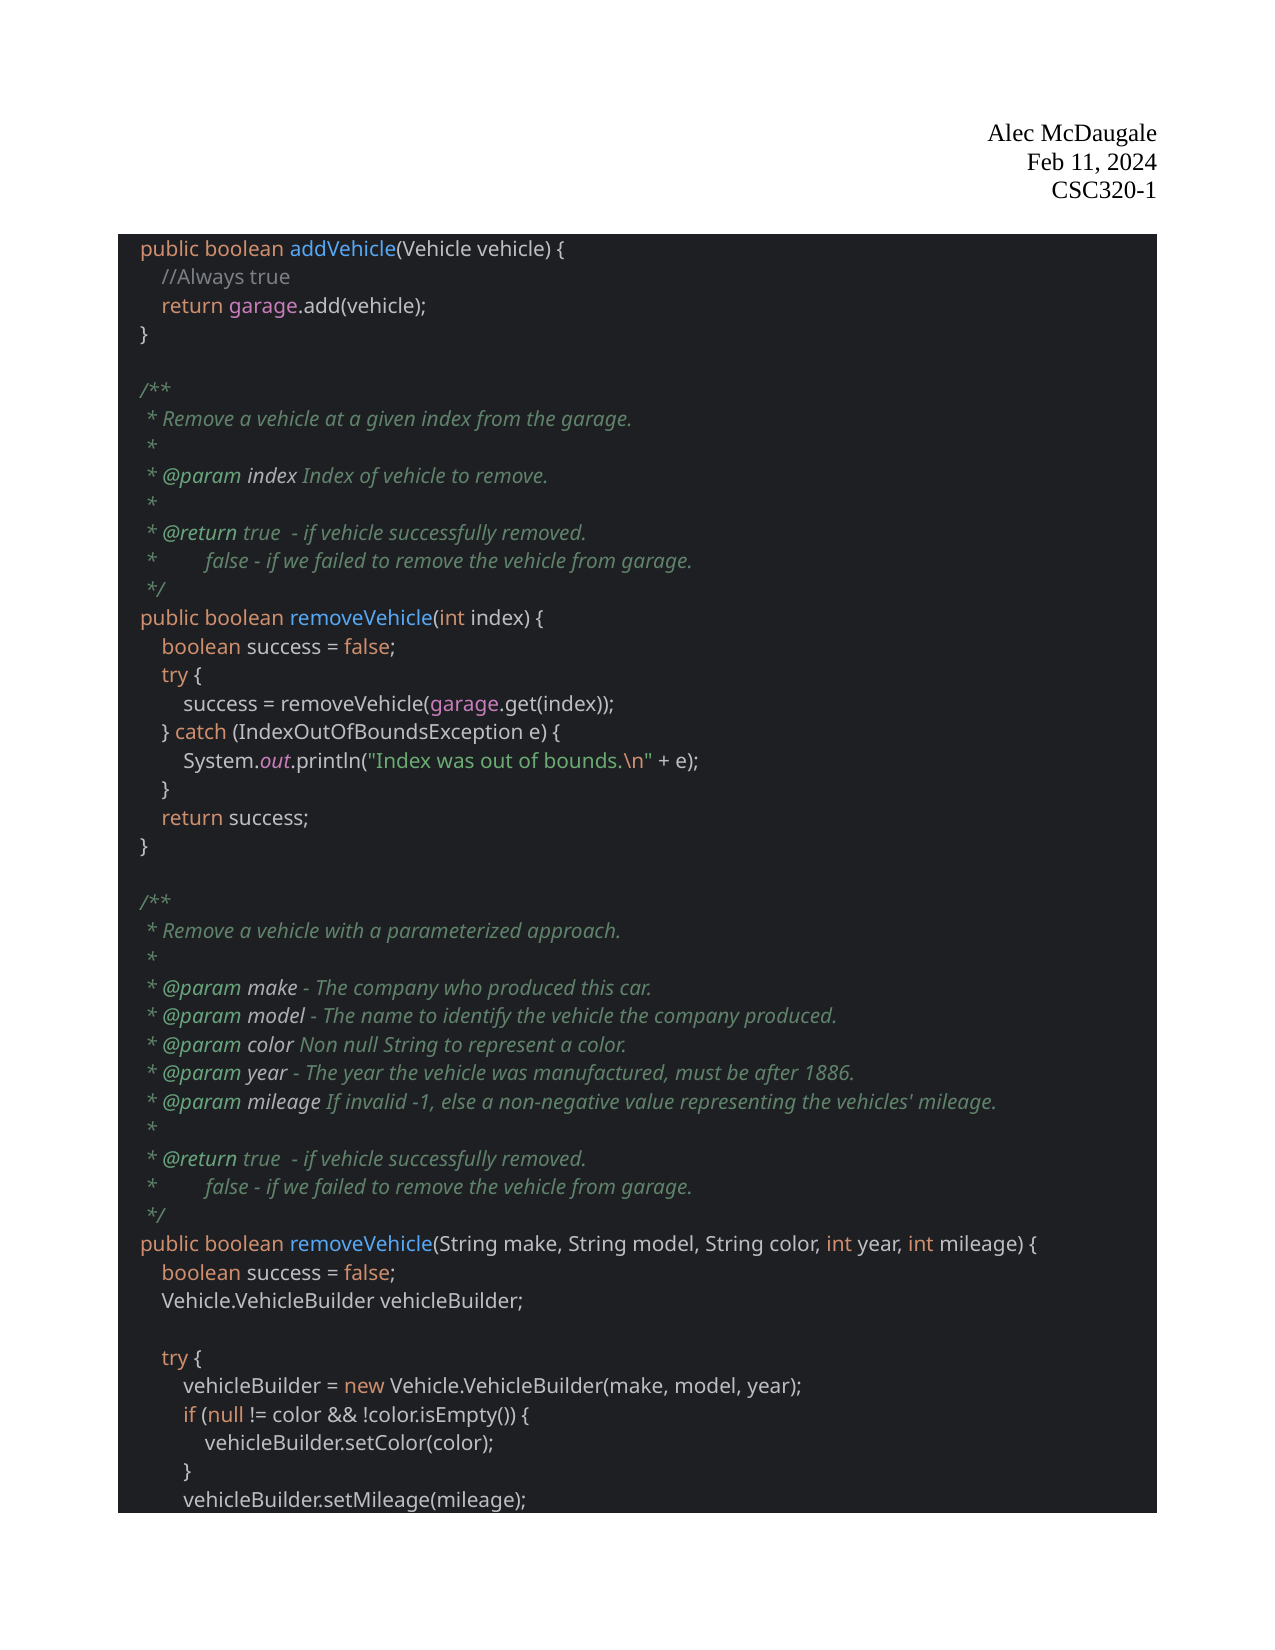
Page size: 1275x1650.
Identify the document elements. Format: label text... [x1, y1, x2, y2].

text public boolean addVehicle(Vehicle vehicle) { //Always true return garage.add(vehicle); } /** * Remove a vehicle at a given index from the garage. * * @param index Index of vehicle to remove. * * @return true - if vehicle successfully removed. * false - if we failed to remove the vehicle from garage. */ public boolean removeVehicle(int index) { boolean success = false; try { success = removeVehicle(garage.get(index)); } catch (IndexOutOfBoundsException e) { System.out.println("Index was out of bounds.\n" + e); } return success; } /** * Remove a vehicle with a parameterized approach. * * @param make - The company who produced this car. * @param model - The name to identify the vehicle the company produced. * @param color Non null String to represent a color. * @param year - The year the vehicle was manufactured, must be after 1886. * @param mileage If invalid -1, else a non-negative value representing the vehicles' mileage. * * @return true - if vehicle successfully removed. * false - if we failed to remove the vehicle from garage. */ public boolean removeVehicle(String make, String model, String color, int year, int mileage) { boolean success = false; Vehicle.VehicleBuilder vehicleBuilder; try { vehicleBuilder = new Vehicle.VehicleBuilder(make, model, year); if (null != color && !color.isEmpty()) { vehicleBuilder.setColor(color); } vehicleBuilder.setMileage(mileage); [118, 234, 1157, 1513]
